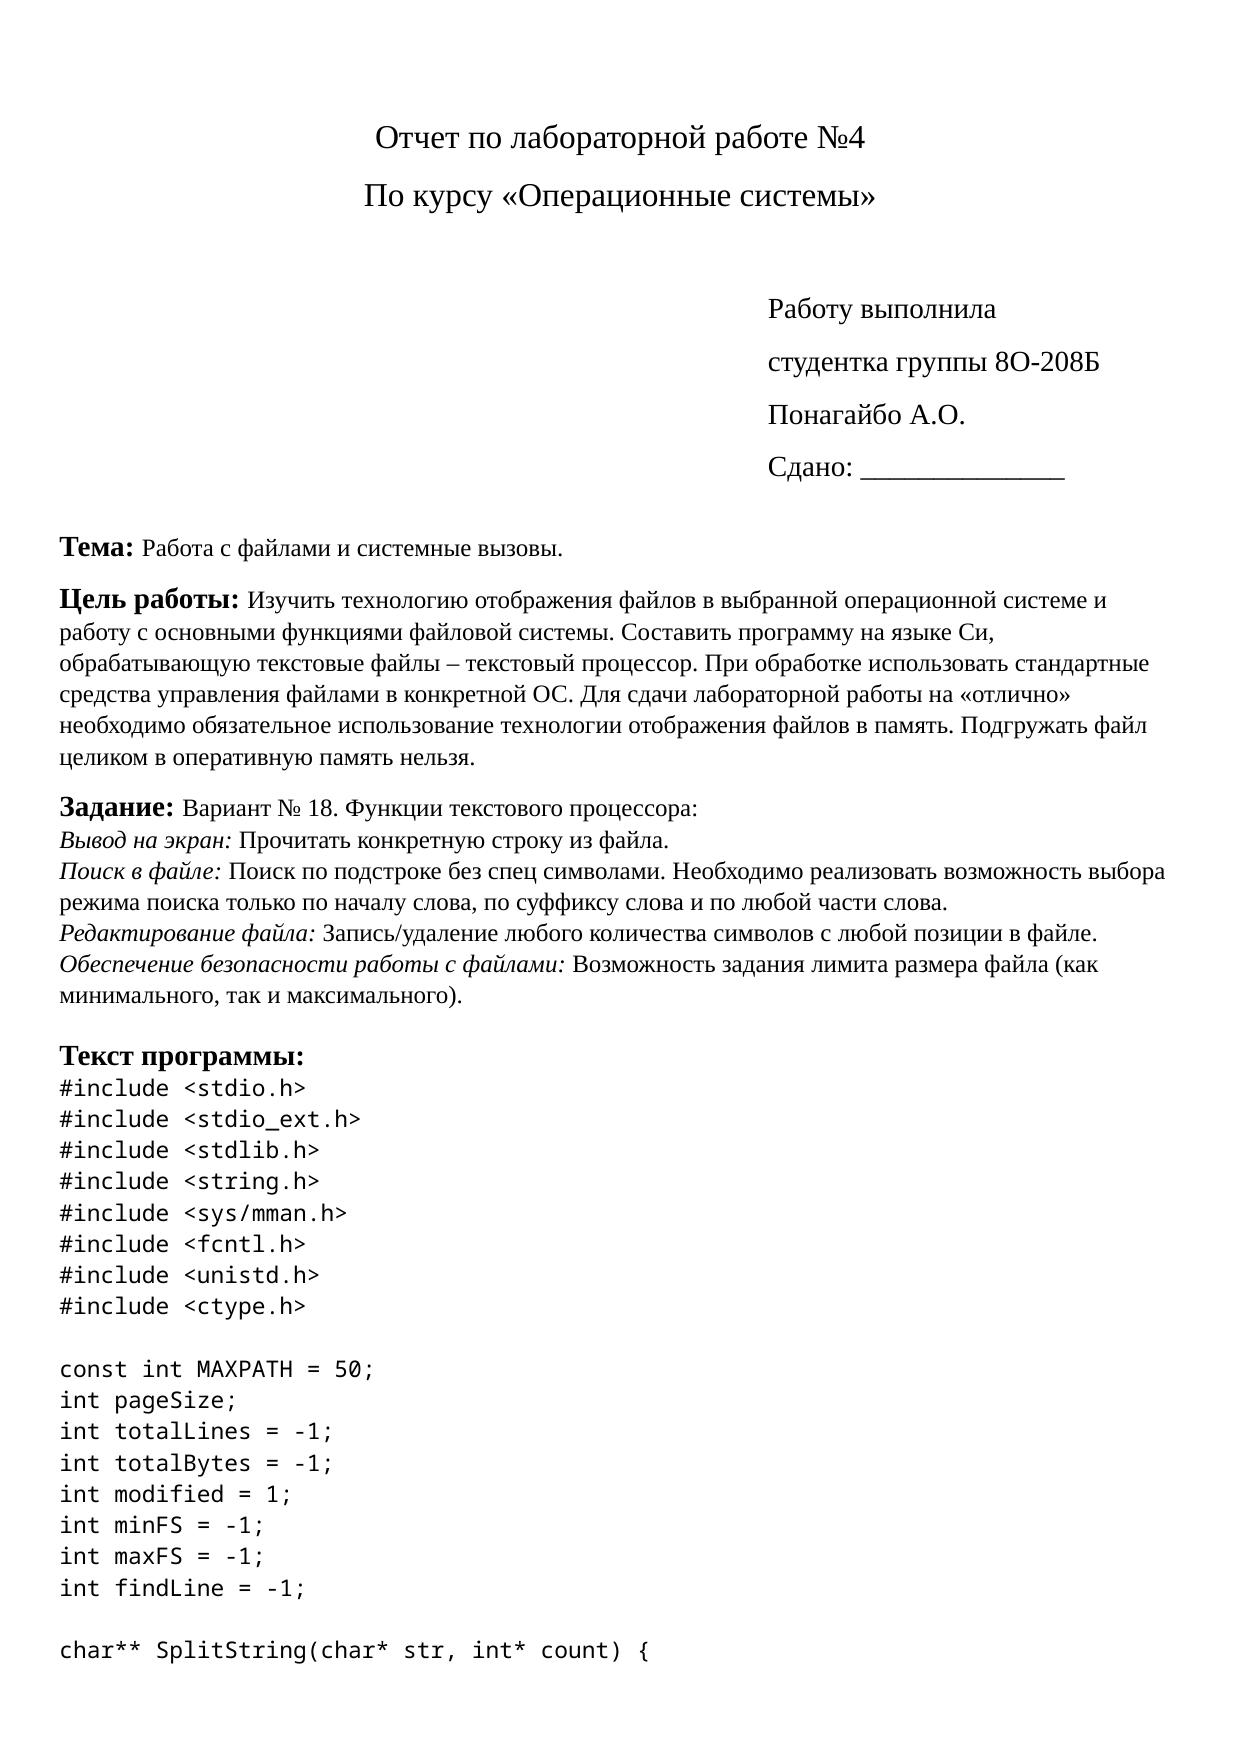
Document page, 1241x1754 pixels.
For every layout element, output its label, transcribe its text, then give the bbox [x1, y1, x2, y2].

text char** SplitString(char* str, int* count) { [59, 1634, 1181, 1665]
text int findLine = -1; [59, 1572, 1181, 1603]
text #include <string.h> [59, 1165, 1181, 1197]
subtitle Редактирование файла: Запись/удаление любого количества символов с любой позиции в файле. [59, 918, 1181, 947]
text Сдано: ______________ [738, 449, 1181, 483]
text #include <fcntl.h> [59, 1228, 1181, 1259]
text int minFS = -1; [59, 1509, 1181, 1540]
text #include <ctype.h> [59, 1290, 1181, 1322]
text int pageSize; [59, 1384, 1181, 1415]
text Понагайбо А.О. [738, 397, 1181, 430]
text Работу выполнила [738, 291, 1181, 325]
text #include <unistd.h> [59, 1259, 1181, 1290]
text #include <stdlib.h> [59, 1134, 1181, 1165]
text const int MAXPATH = 50; [59, 1353, 1181, 1384]
text #include <stdio_ext.h> [59, 1103, 1181, 1134]
text int totalLines = -1; [59, 1415, 1181, 1447]
subtitle Обеспечение безопасности работы с файлами: Возможность задания лимита размера файла (как минимального, так и максимального). [59, 949, 1181, 1009]
text Текст программы: #include <stdio.h> [59, 1038, 1181, 1103]
text По курсу «Операционные системы» [59, 175, 1181, 213]
subtitle Поиск в файле: Поиск по подстроке без спец символами. Необходимо реализовать возможность выбора режима поиска только по началу слова, по суффиксу слова и по любой части слова. [59, 856, 1181, 916]
text студентка группы 8О-208Б [738, 344, 1181, 377]
text Задание: Вариант № 18. Функции текстового процессора: [59, 789, 1181, 823]
text Цель работы: Изучить технологию отображения файлов в выбранной операционной системе и работу с основными функциями файловой системы. Составить программу на языке Си, обрабатывающую текстовые файлы – текстовый процессор. При обработке использовать стандартные средства управления файлами в конкретной ОС. Для сдачи лабораторной работы на «отлично» необходимо обязательное использование технологии отображения файлов в память. Подгружать файл целиком в оперативную память нельзя. [59, 582, 1181, 770]
text #include <sys/mman.h> [59, 1197, 1181, 1228]
text int modified = 1; [59, 1478, 1181, 1509]
text Отчет по лабораторной работе №4 [59, 117, 1181, 155]
text int totalBytes = -1; [59, 1447, 1181, 1478]
subtitle Вывод на экран: Прочитать конкретную строку из файла. [59, 825, 1181, 854]
text Тема: Работа с файлами и системные вызовы. [59, 529, 1181, 562]
text int maxFS = -1; [59, 1540, 1181, 1572]
